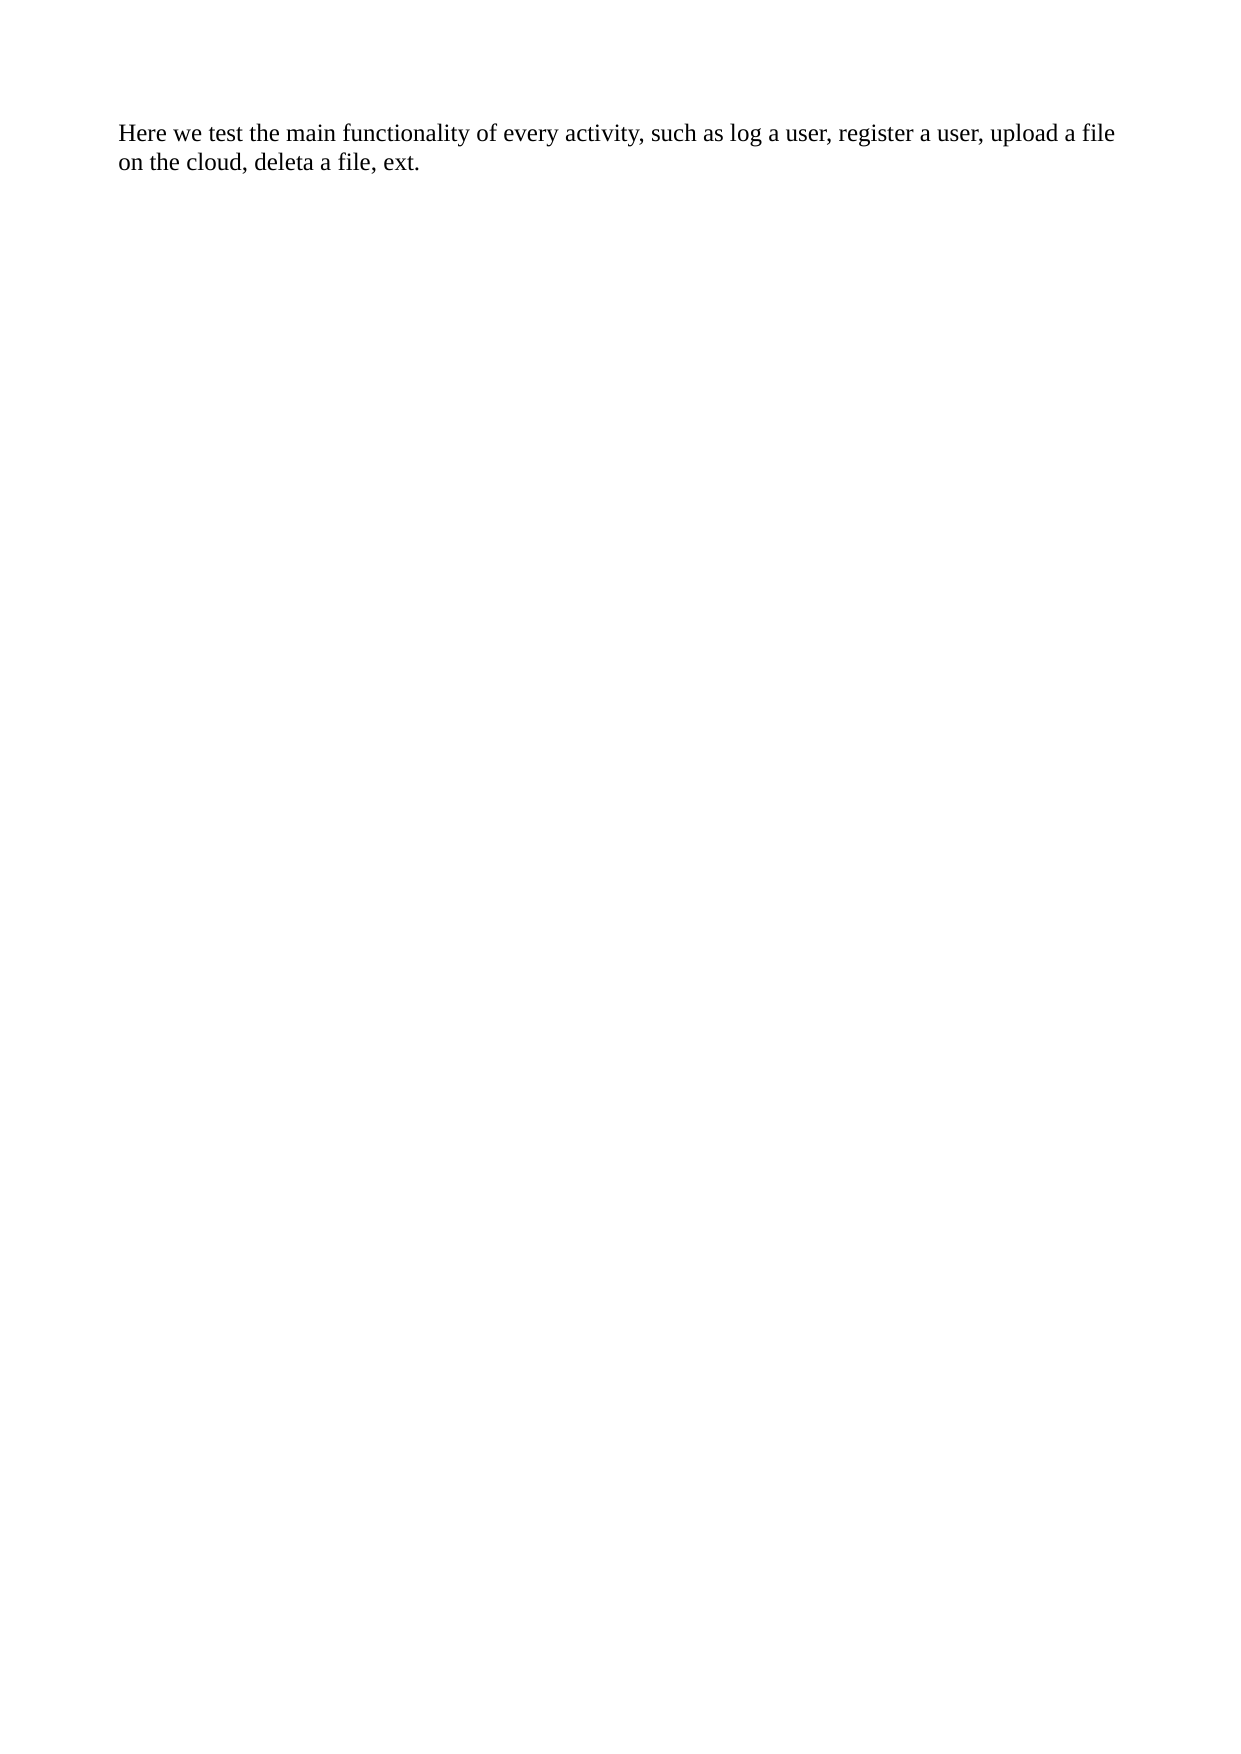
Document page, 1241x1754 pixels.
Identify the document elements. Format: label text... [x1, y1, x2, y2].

text Here we test the main functionality of every activity, such as log a user, register a user, upload a file on the cloud, deleta a file, ext. [118, 118, 1122, 176]
